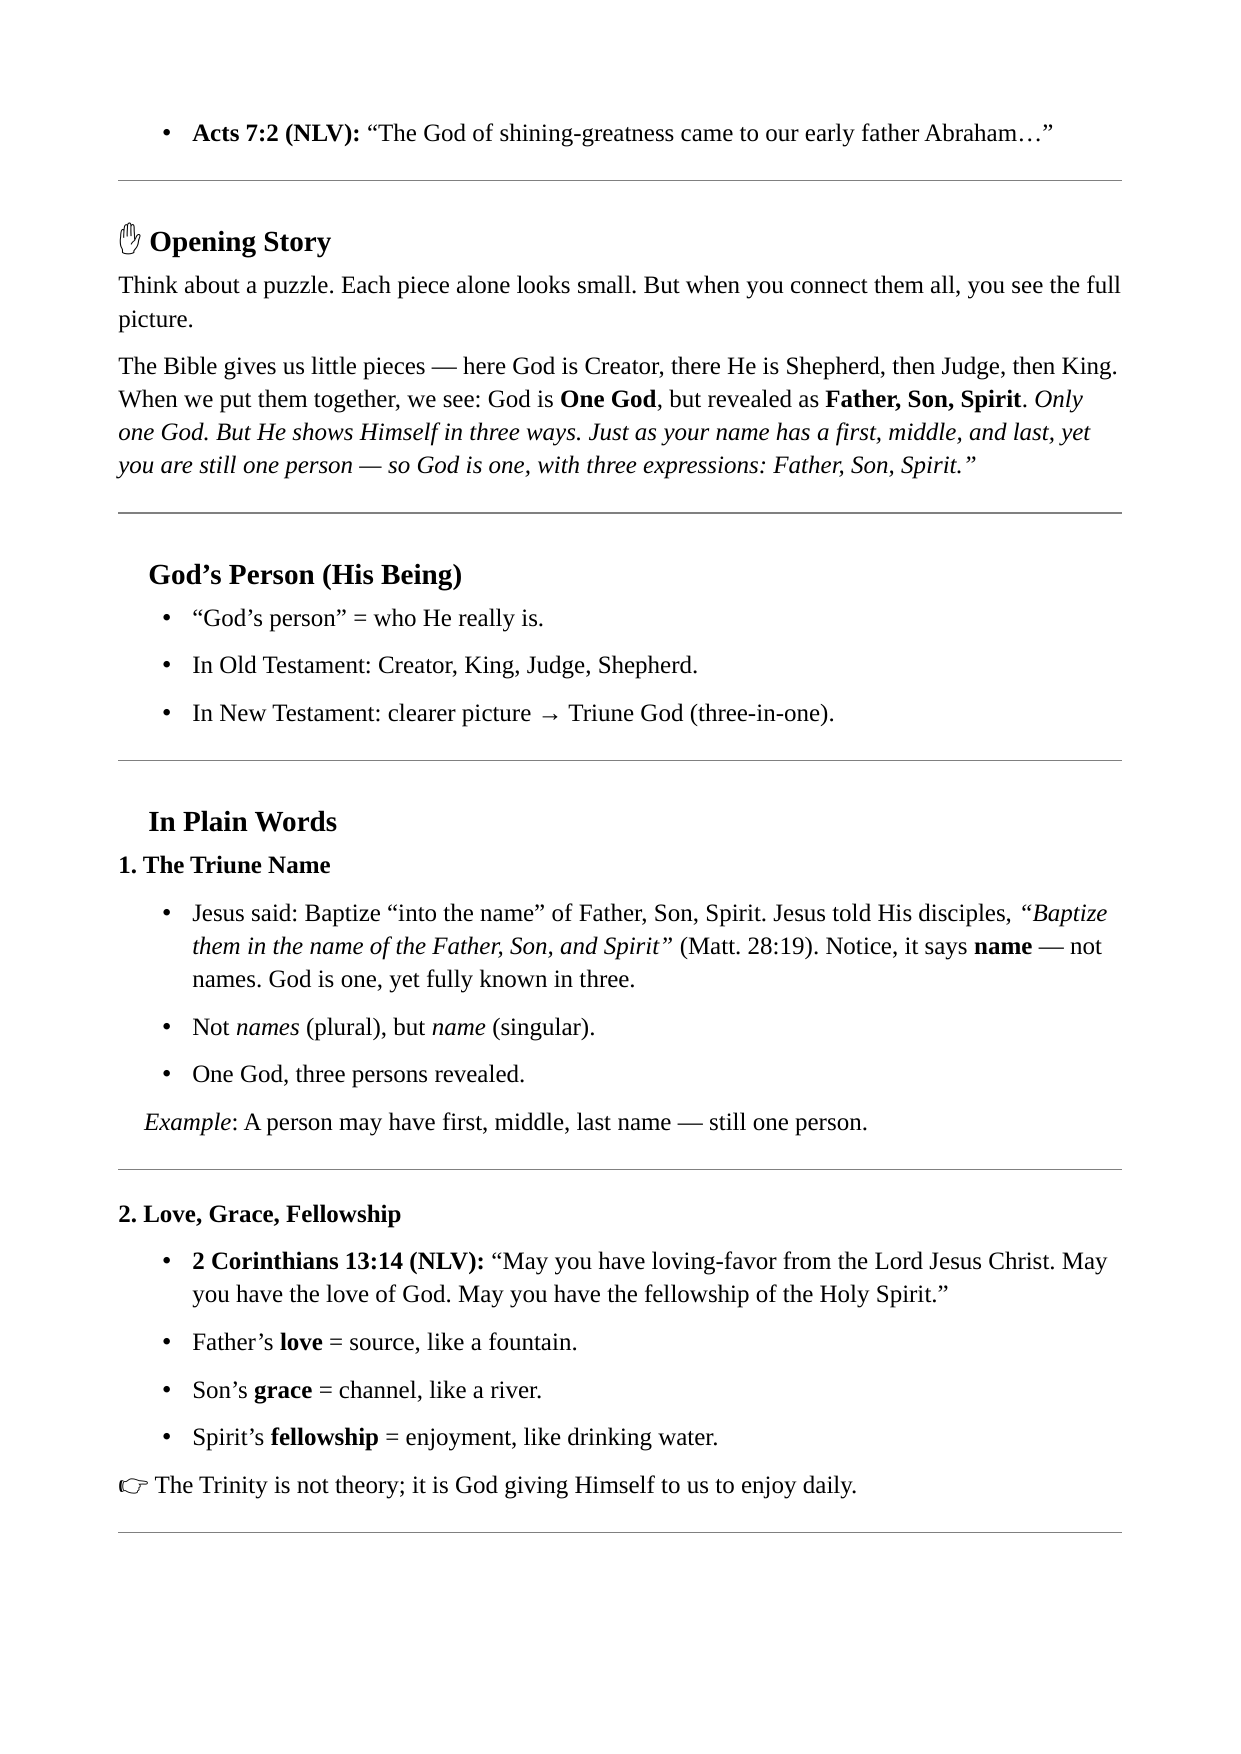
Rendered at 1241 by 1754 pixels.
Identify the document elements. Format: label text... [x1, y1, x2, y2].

list In New Testament: clearer picture → Triune God (three-in-one). [162, 698, 1122, 727]
list “God’s person” = who He really is. [162, 603, 1122, 632]
text 1. The Triune Name [118, 851, 1122, 879]
subtitle ✋ Opening Story [118, 224, 1122, 258]
list Not names (plural), but name (singular). [162, 1012, 1122, 1041]
text The Bible gives us little pieces — here God is Creator, there He is Shepherd, then Judge, then King. When we put them together, we see: God is One God, but revealed as Father, Son, Spirit. Only one God. But He shows Himself in three ways. Just as your name has a first, middle, and last, yet you are still one person — so God is one, with three expressions: Father, Son, Spirit.” [118, 351, 1122, 479]
list In Old Testament: Creator, King, Judge, Shepherd. [162, 650, 1122, 679]
text 2. Love, Grace, Fellowship [118, 1199, 1122, 1228]
list One God, three persons revealed. [162, 1059, 1122, 1088]
subtitle 🌿 God’s Person (His Being) [118, 557, 1122, 590]
list Father’s love = source, like a fountain. [162, 1327, 1122, 1356]
text 💡 Example: A person may have first, middle, last name — still one person. [118, 1107, 1122, 1136]
text Think about a puzzle. Each piece alone looks small. But when you connect them all, you see the full picture. [118, 271, 1122, 332]
list 2 Corinthians 13:14 (NLV): “May you have loving-favor from the Lord Jesus Christ. May you have the love of God. May you have the fellowship of the Holy Spirit.” [162, 1246, 1122, 1308]
list Son’s grace = channel, like a river. [162, 1375, 1122, 1403]
text 👉 The Trinity is not theory; it is God giving Himself to us to enjoy daily. [118, 1470, 1122, 1499]
subtitle 📌 In Plain Words [118, 804, 1122, 838]
list Acts 7:2 (NLV): “The God of shining-greatness came to our early father Abraham…” [162, 118, 1122, 147]
list Jesus said: Baptize “into the name” of Father, Son, Spirit. Jesus told His disciples, “Baptize them in the name of the Father, Son, and Spirit” (Matt. 28:19). Notice, it says name — not names. God is one, yet fully known in three. [162, 898, 1122, 993]
list Spirit’s fellowship = enjoyment, like drinking water. [162, 1422, 1122, 1451]
